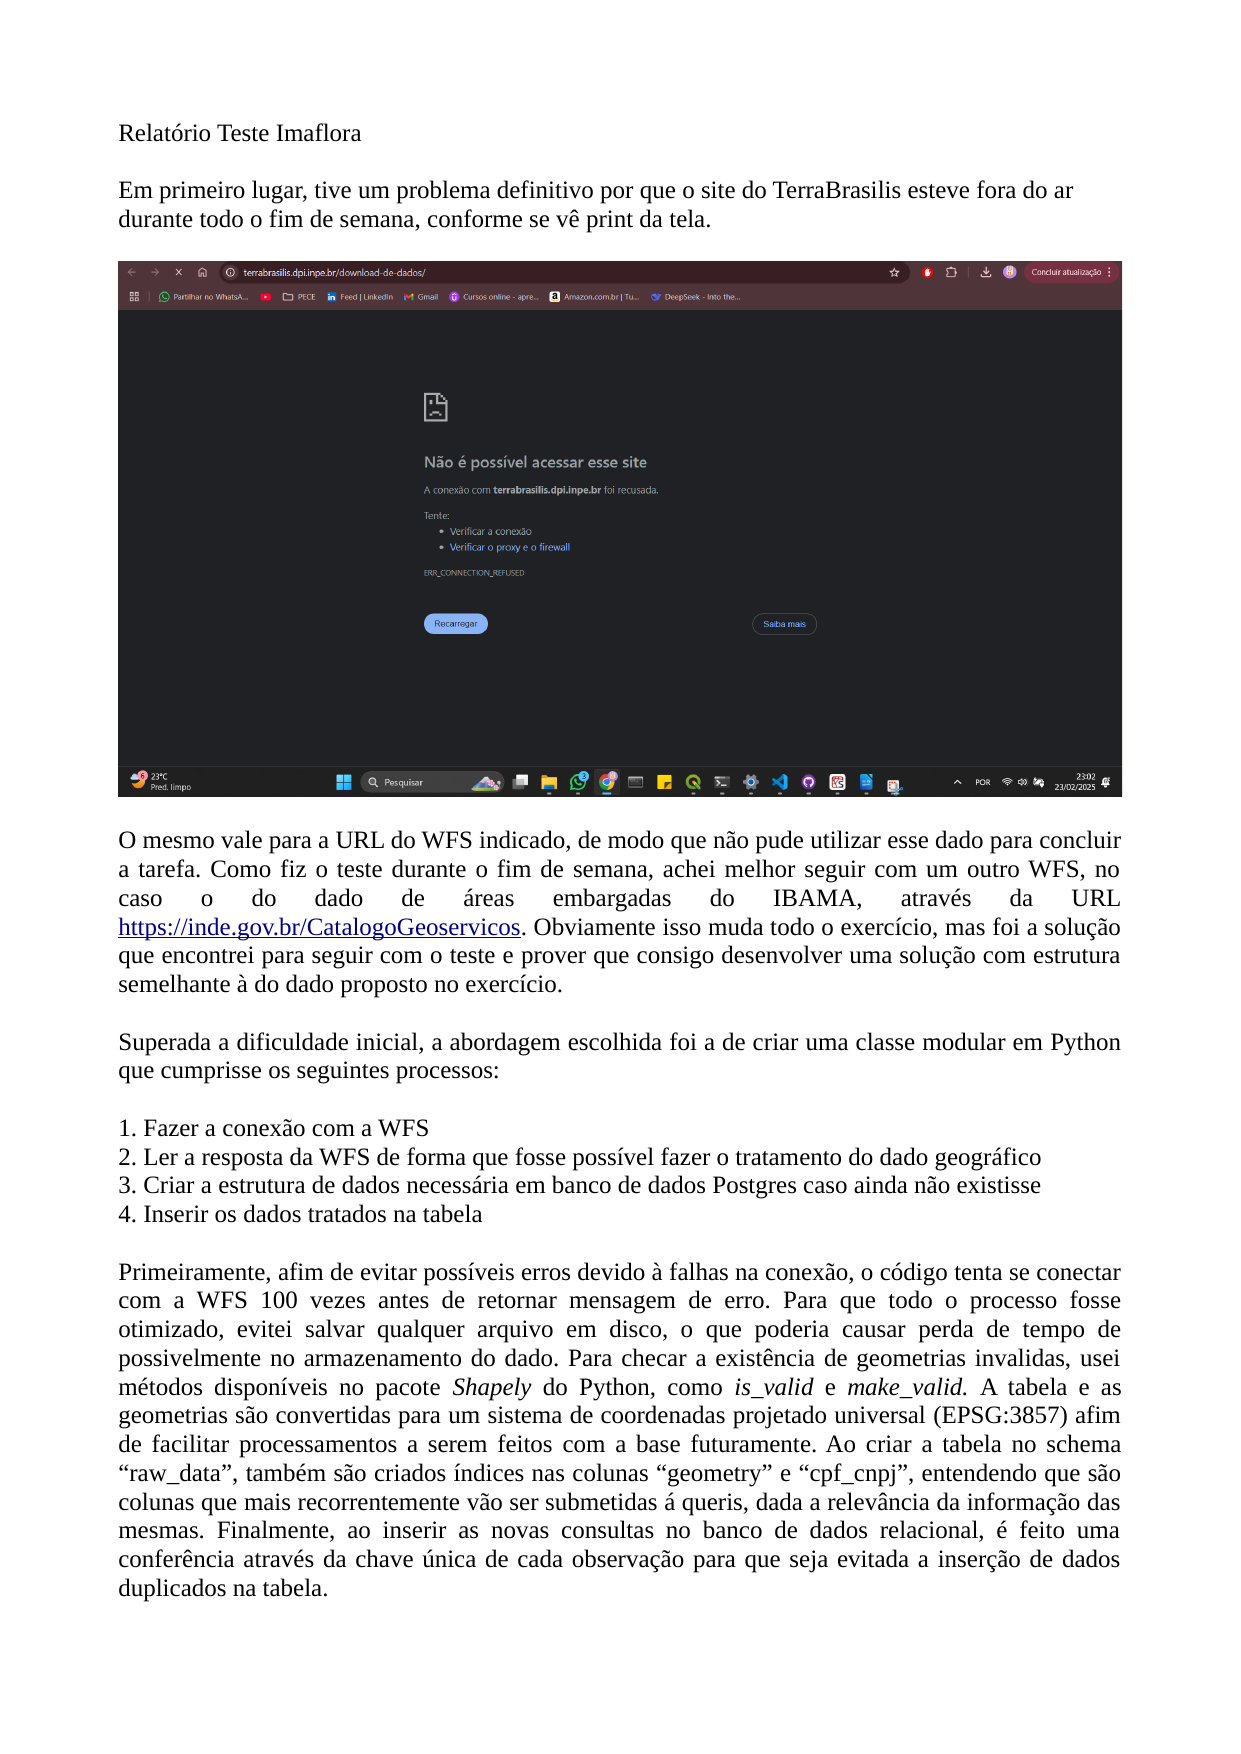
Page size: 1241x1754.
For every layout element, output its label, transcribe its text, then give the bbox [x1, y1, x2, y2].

text Relatório Teste Imaflora [118, 118, 1122, 147]
text 1. Fazer a conexão com a WFS [118, 1113, 1122, 1142]
text 3. Criar a estrutura de dados necessária em banco de dados Postgres caso ainda não existisse [118, 1170, 1122, 1199]
text O mesmo vale para a URL do WFS indicado, de modo que não pude utilizar esse dado para concluir a tarefa. Como fiz o teste durante o fim de semana, achei melhor seguir com um outro WFS, no caso o do dado de áreas embargadas do IBAMA, através da URL https://inde.gov.br/CatalogoGeoservicos. Obviamente isso muda todo o exercício, mas foi a solução que encontrei para seguir com o teste e prover que consigo desenvolver uma solução com estrutura semelhante à do dado proposto no exercício. [118, 825, 1122, 998]
text 4. Inserir os dados tratados na tabela [118, 1199, 1122, 1228]
text Primeiramente, afim de evitar possíveis erros devido à falhas na conexão, o código tenta se conectar com a WFS 100 vezes antes de retornar mensagem de erro. Para que todo o processo fosse otimizado, evitei salvar qualquer arquivo em disco, o que poderia causar perda de tempo de possivelmente no armazenamento do dado. Para checar a existência de geometrias invalidas, usei métodos disponíveis no pacote Shapely do Python, como is_valid e make_valid. A tabela e as geometrias são convertidas para um sistema de coordenadas projetado universal (EPSG:3857) afim de facilitar processamentos a serem feitos com a base futuramente. Ao criar a tabela no schema “raw_data”, também são criados índices nas colunas “geometry” e “cpf_cnpj”, entendendo que são colunas que mais recorrentemente vão ser submetidas á queris, dada a relevância da informação das mesmas. Finalmente, ao inserir as novas consultas no banco de dados relacional, é feito uma conferência através da chave única de cada observação para que seja evitada a inserção de dados duplicados na tabela. [118, 1257, 1122, 1602]
text Superada a dificuldade inicial, a abordagem escolhida foi a de criar uma classe modular em Python que cumprisse os seguintes processos: [118, 1027, 1122, 1084]
text Em primeiro lugar, tive um problema definitivo por que o site do TerraBrasilis esteve fora do ar durante todo o fim de semana, conforme se vê print da tela. [118, 176, 1122, 233]
picture [118, 261, 1123, 797]
text 2. Ler a resposta da WFS de forma que fosse possível fazer o tratamento do dado geográfico [118, 1142, 1122, 1170]
